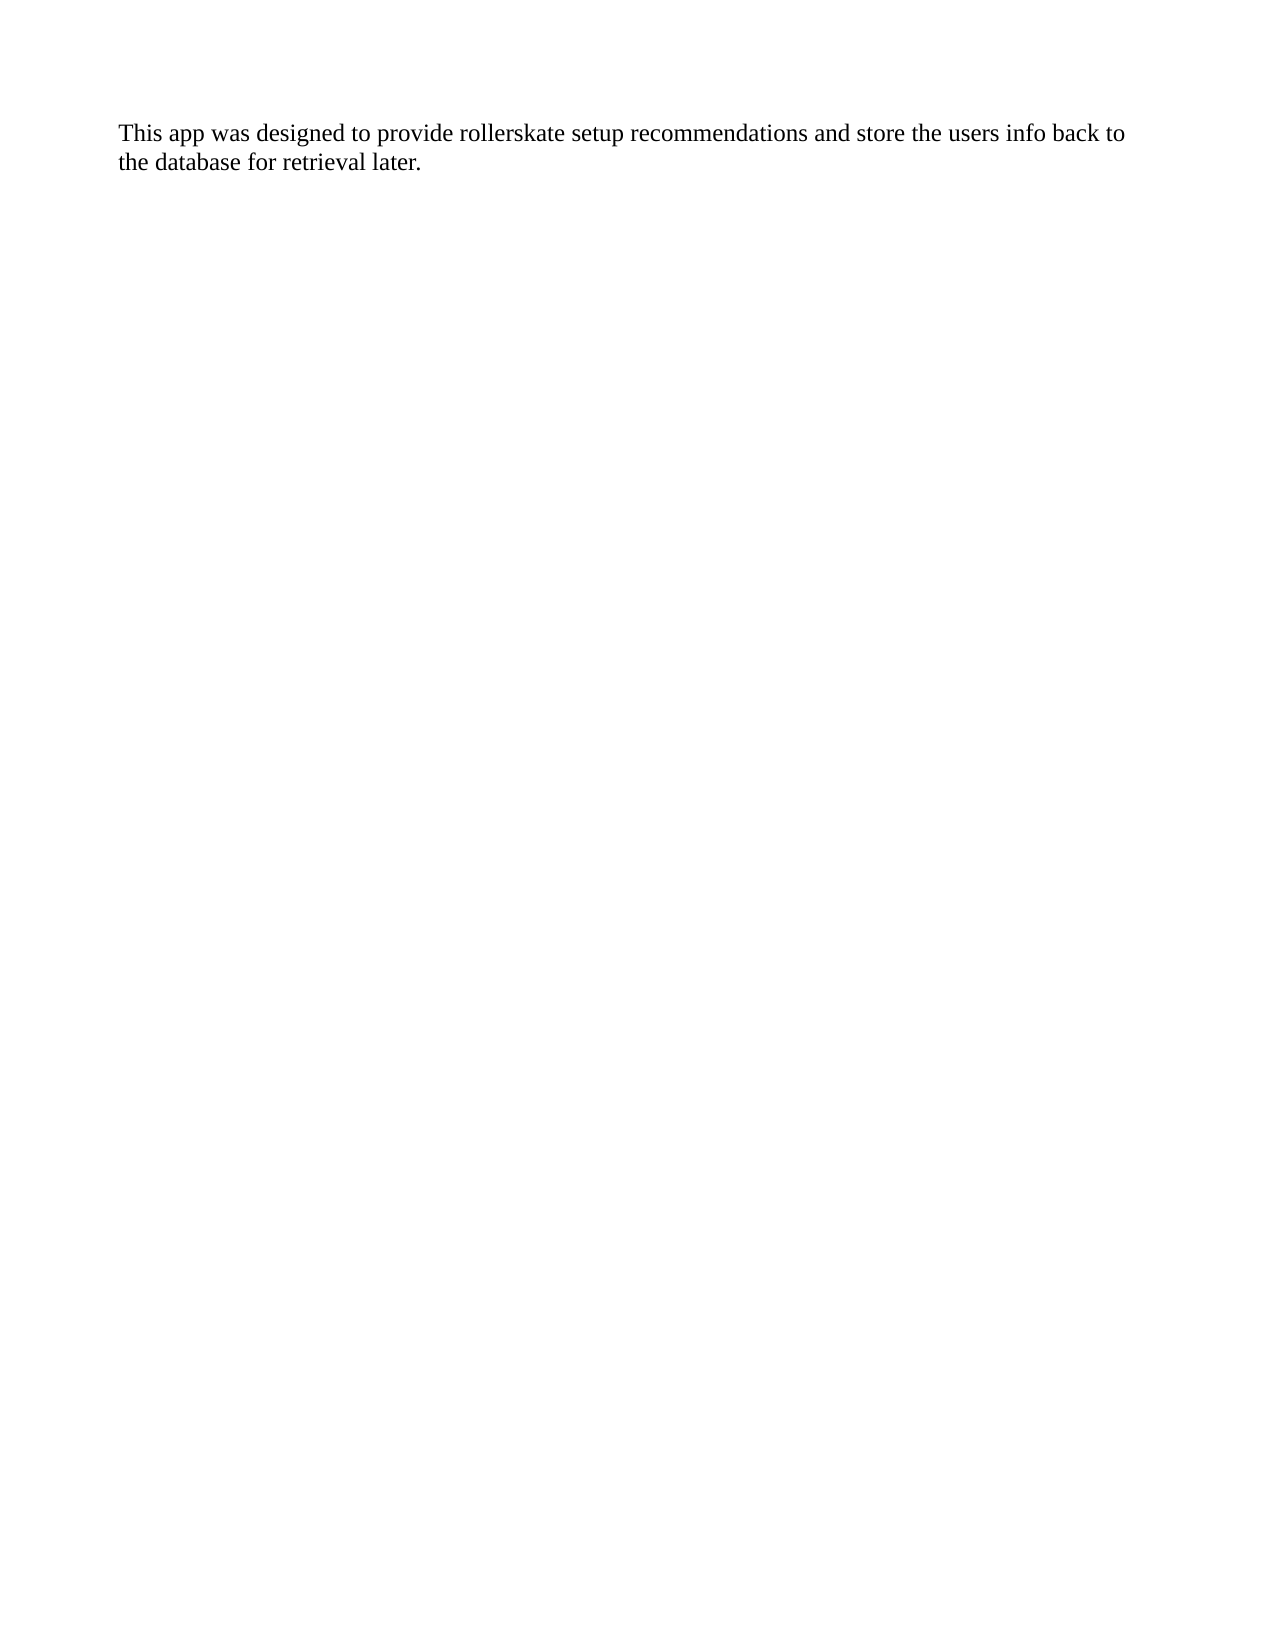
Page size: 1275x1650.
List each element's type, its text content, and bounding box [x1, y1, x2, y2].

text This app was designed to provide rollerskate setup recommendations and store the users info back to the database for retrieval later. [118, 118, 1157, 176]
